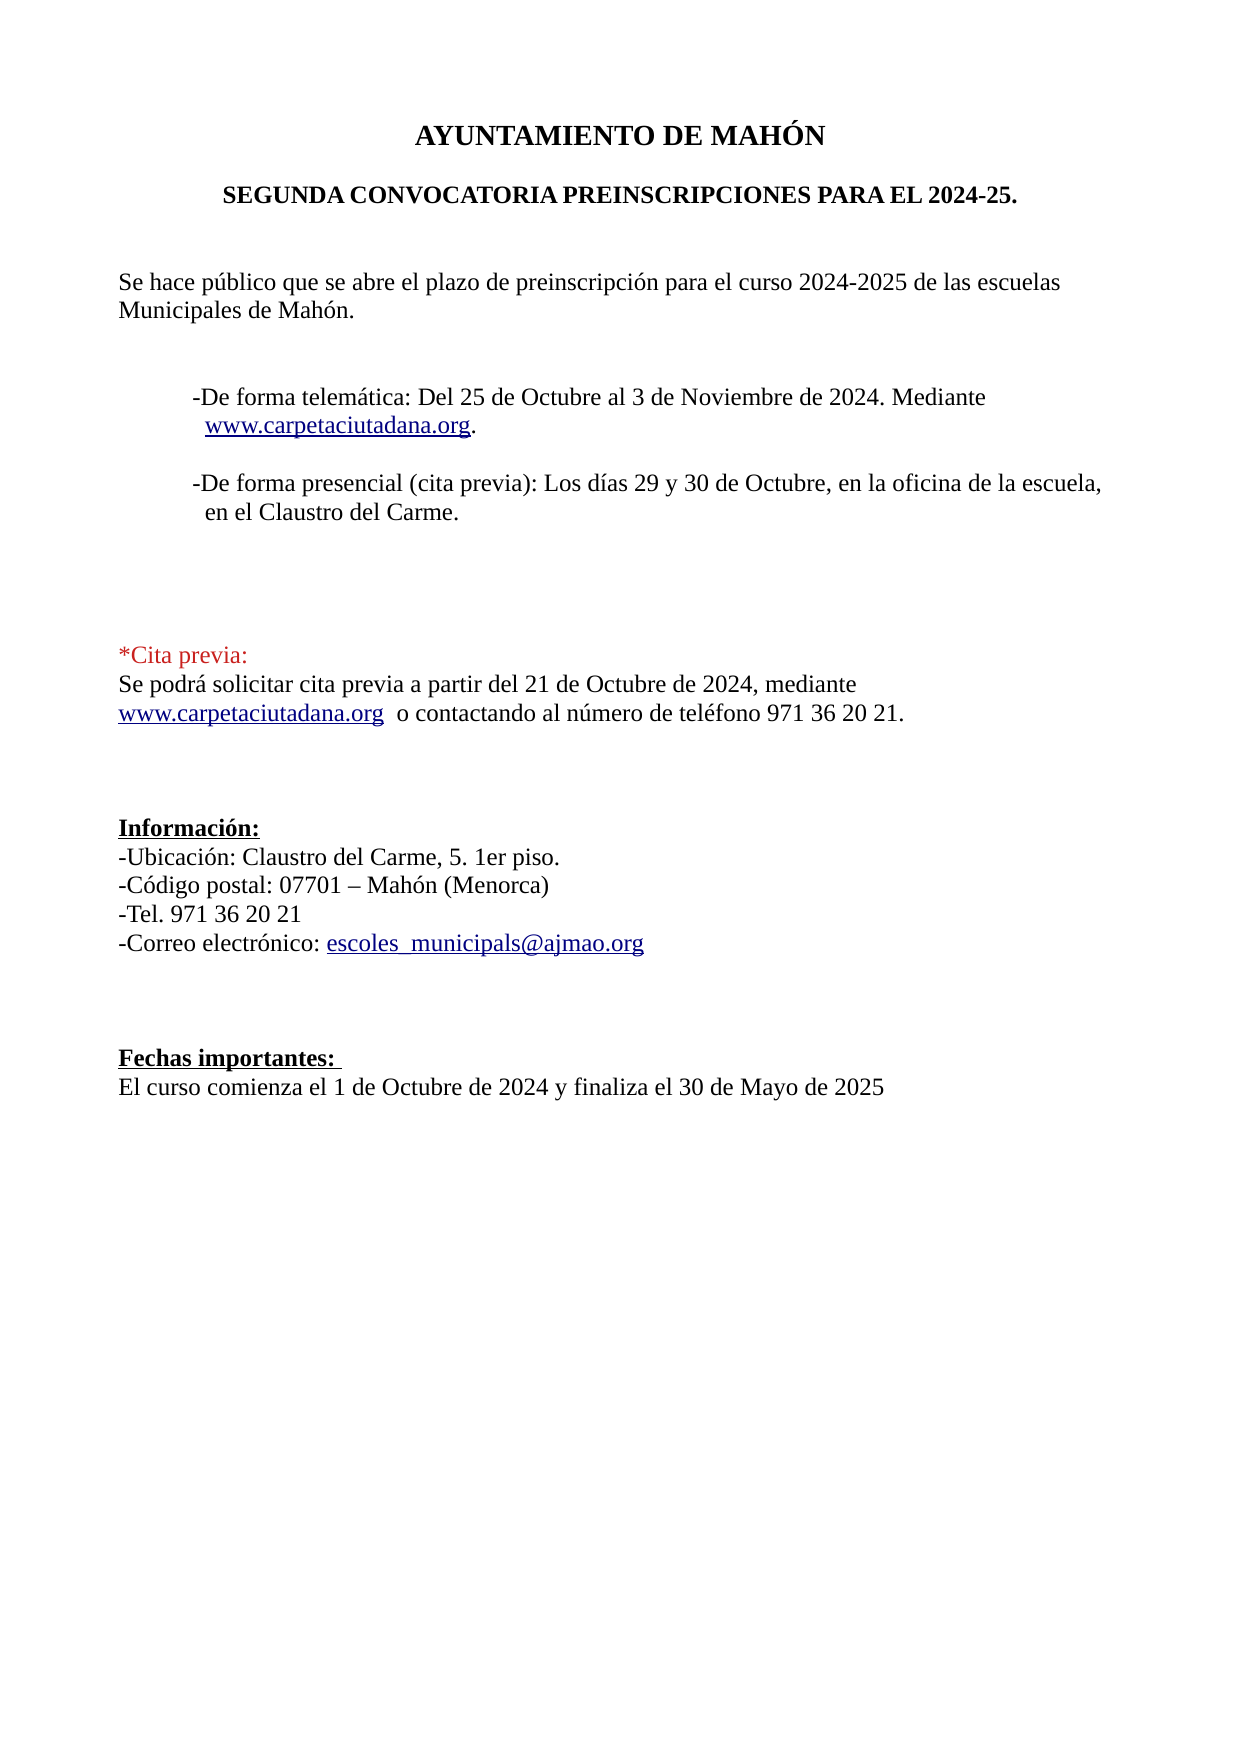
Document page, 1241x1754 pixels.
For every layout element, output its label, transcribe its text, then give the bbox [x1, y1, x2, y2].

text Se hace público que se abre el plazo de preinscripción para el curso 2024-2025 de las escuelas Municipales de Mahón. [118, 267, 1122, 324]
text -Código postal: 07701 – Mahón (Menorca) [118, 870, 1122, 899]
text Información: [118, 813, 1122, 842]
text El curso comienza el 1 de Octubre de 2024 y finaliza el 30 de Mayo de 2025 [118, 1072, 1122, 1100]
text Fechas importantes: [118, 1043, 1122, 1072]
text AYUNTAMIENTO DE MAHÓN [118, 118, 1122, 152]
text -Correo electrónico: escoles_municipals@ajmao.org [118, 928, 1122, 957]
text -De forma telemática: Del 25 de Octubre al 3 de Noviembre de 2024. Mediante www.carpetaciutadana.org. [118, 382, 1122, 439]
text -De forma presencial (cita previa): Los días 29 y 30 de Octubre, en la oficina de la escuela, en el Claustro del Carme. [118, 468, 1122, 525]
text Se podrá solicitar cita previa a partir del 21 de Octubre de 2024, mediante www.carpetaciutadana.org o contactando al número de teléfono 971 36 20 21. [118, 669, 1122, 727]
text -Tel. 971 36 20 21 [118, 899, 1122, 928]
text -Ubicación: Claustro del Carme, 5. 1er piso. [118, 842, 1122, 870]
text SEGUNDA CONVOCATORIA PREINSCRIPCIONES PARA EL 2024-25. [118, 180, 1122, 209]
text *Cita previa: [118, 640, 1122, 669]
